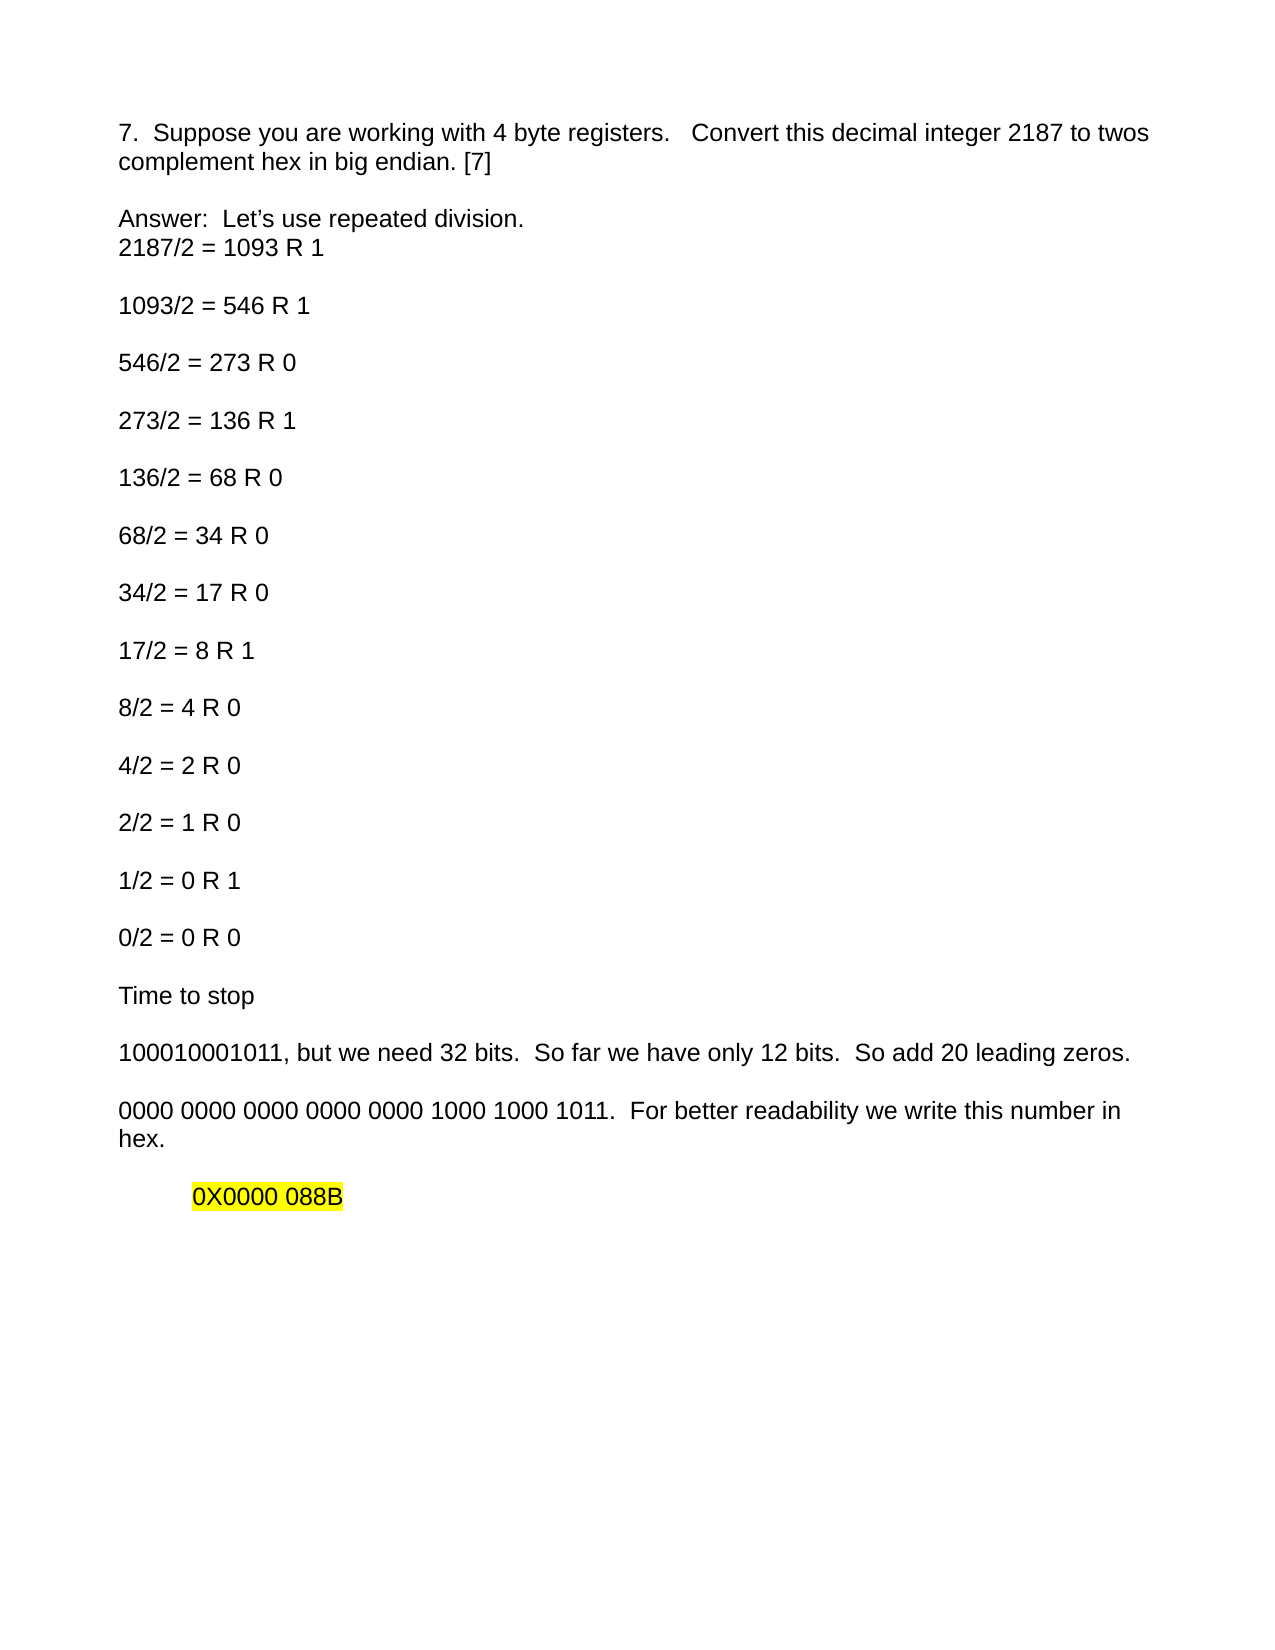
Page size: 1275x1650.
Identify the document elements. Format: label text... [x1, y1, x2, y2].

text 2187/2 = 1093 R 1 [118, 233, 1157, 262]
text 0X0000 088B [118, 1182, 1157, 1211]
text 136/2 = 68 R 0 [118, 463, 1157, 492]
text 0/2 = 0 R 0 [118, 923, 1157, 952]
text 4/2 = 2 R 0 [118, 751, 1157, 779]
text 273/2 = 136 R 1 [118, 406, 1157, 434]
text Time to stop [118, 981, 1157, 1009]
text 17/2 = 8 R 1 [118, 636, 1157, 664]
text 100010001011, but we need 32 bits. So far we have only 12 bits. So add 20 leading zeros. [118, 1038, 1157, 1067]
text 1/2 = 0 R 1 [118, 866, 1157, 894]
text 546/2 = 273 R 0 [118, 348, 1157, 377]
text 68/2 = 34 R 0 [118, 521, 1157, 549]
text 8/2 = 4 R 0 [118, 693, 1157, 722]
text 0000 0000 0000 0000 0000 1000 1000 1011. For better readability we write this number in hex. [118, 1096, 1157, 1153]
text 7. Suppose you are working with 4 byte registers. Convert this decimal integer 2187 to twos complement hex in big endian. [7] [118, 118, 1157, 176]
text 2/2 = 1 R 0 [118, 808, 1157, 837]
text Answer: Let’s use repeated division. [118, 204, 1157, 233]
text 1093/2 = 546 R 1 [118, 291, 1157, 319]
text 34/2 = 17 R 0 [118, 578, 1157, 607]
